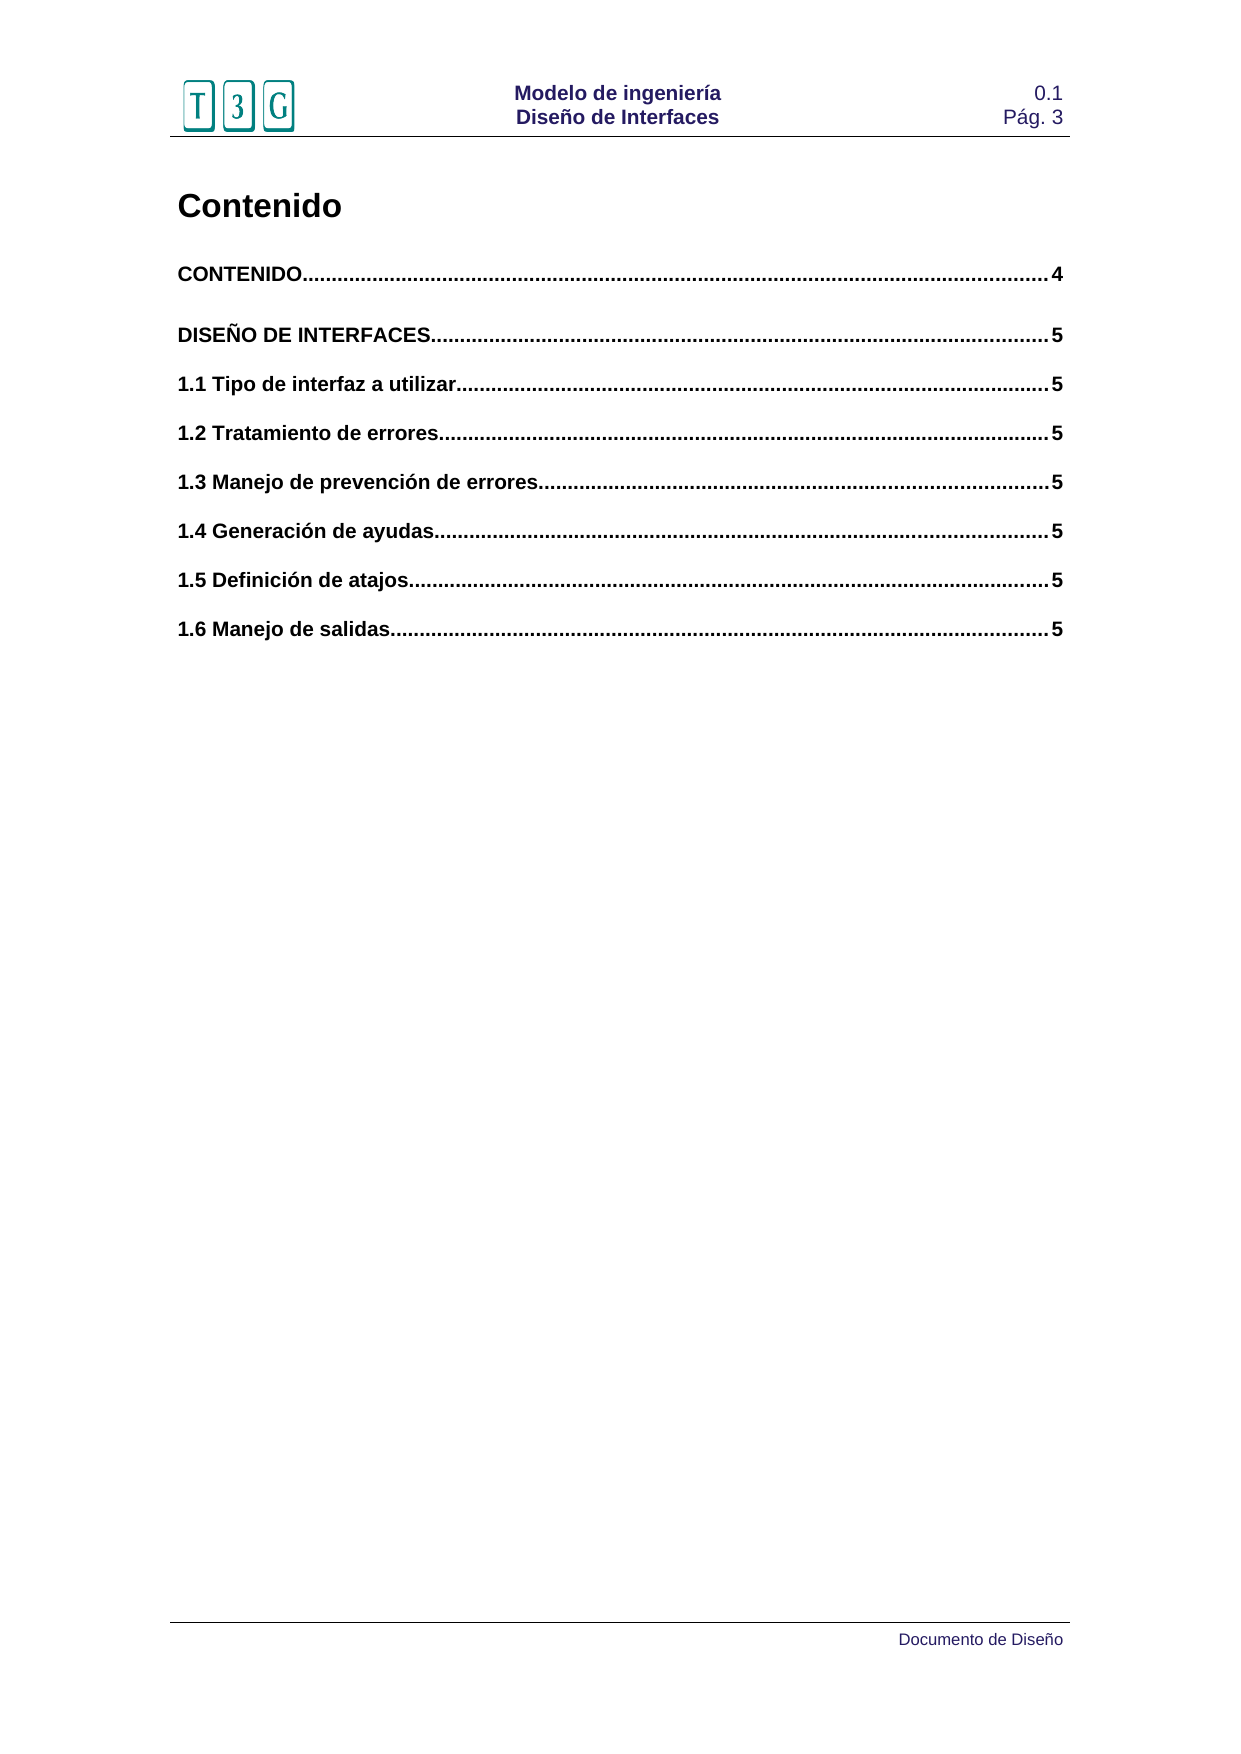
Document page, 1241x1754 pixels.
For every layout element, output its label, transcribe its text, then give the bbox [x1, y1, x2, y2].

text Diseño de Interfaces 5 [177, 323, 1063, 347]
picture [183, 80, 295, 132]
text 1.5 Definición de atajos. 5 [177, 568, 1063, 592]
text 1.3 Manejo de prevención de errores. 5 [177, 470, 1063, 494]
text 1.2 Tratamiento de errores. 5 [177, 421, 1063, 445]
text 1.1 Tipo de interfaz a utilizar 5 [177, 372, 1063, 396]
text Contenido 4 [177, 262, 1063, 286]
text 1.4 Generación de ayudas 5 [177, 519, 1063, 543]
text 1.6 Manejo de salidas 5 [177, 617, 1063, 641]
text Contenido [177, 186, 1063, 224]
